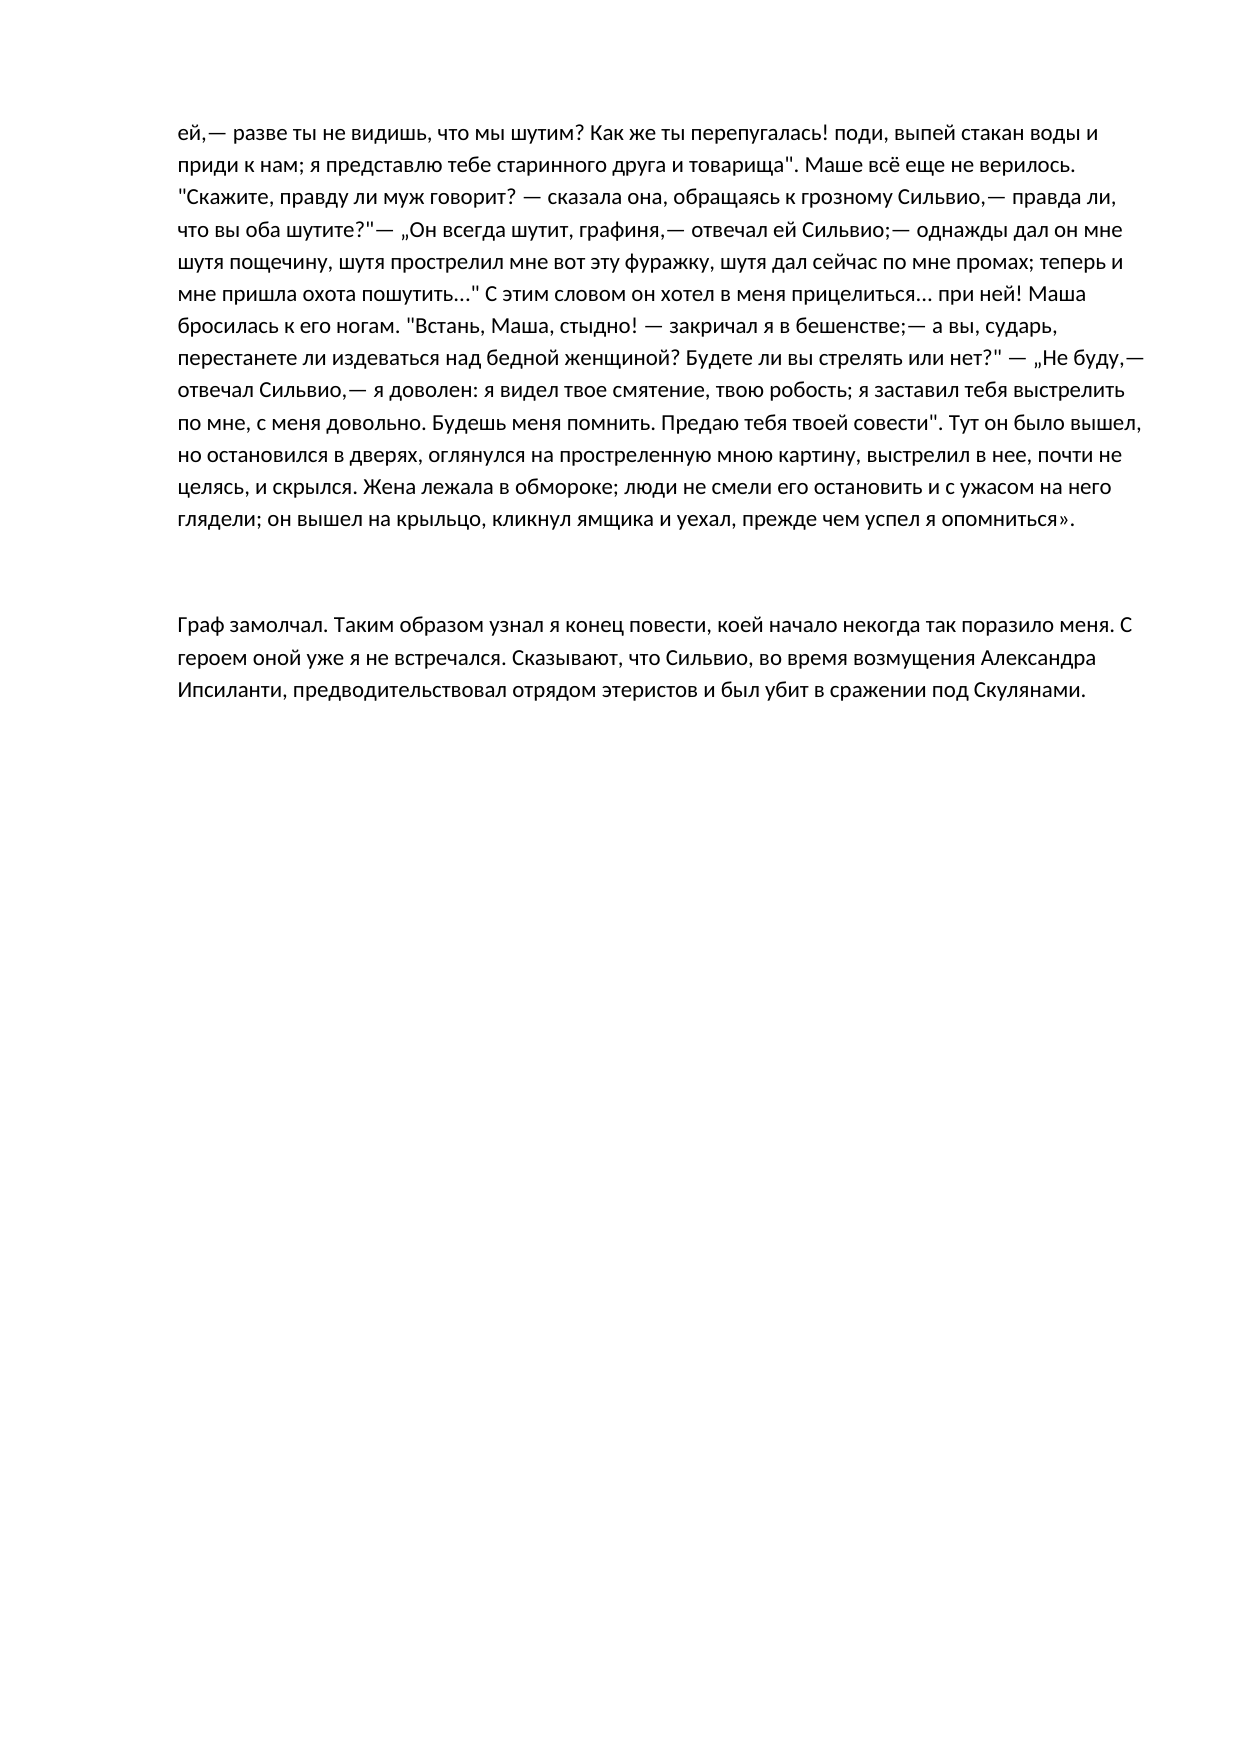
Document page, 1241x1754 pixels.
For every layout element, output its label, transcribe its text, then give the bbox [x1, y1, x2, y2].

text ей,— разве ты не видишь, что мы шутим? Как же ты перепугалась! поди, выпей стакан воды и приди к нам; я представлю тебе старинного друга и товарища". Маше всё еще не верилось. "Скажите, правду ли муж говорит? — сказала она, обращаясь к грозному Сильвио,— правда ли, что вы оба шутите?"— „Он всегда шутит, графиня,— отвечал ей Сильвио;— однажды дал он мне шутя пощечину, шутя прострелил мне вот эту фуражку, шутя дал сейчас по мне промах; теперь и мне пришла охота пошутить..." С этим словом он хотел в меня прицелиться... при ней! Маша бросилась к его ногам. "Встань, Маша, стыдно! — закричал я в бешенстве;— а вы, сударь, перестанете ли издеваться над бедной женщиной? Будете ли вы стрелять или нет?" — „Не буду,— отвечал Сильвио,— я доволен: я видел твое смятение, твою робость; я заставил тебя выстрелить по мне, с меня довольно. Будешь меня помнить. Предаю тебя твоей совести". Тут он было вышел, но остановился в дверях, оглянулся на простреленную мною картину, выстрелил в нее, почти не целясь, и скрылся. Жена лежала в обмороке; люди не смели его остановить и с ужасом на него глядели; он вышел на крыльцо, кликнул ямщика и уехал, прежде чем успел я опомниться». [177, 118, 1152, 532]
text Граф замолчал. Таким образом узнал я конец повести, коей начало некогда так поразило меня. С героем оной уже я не встречался. Сказывают, что Сильвио, во время возмущения Александра Ипсиланти, предводительствовал отрядом этеристов и был убит в сражении под Скулянами. [177, 610, 1152, 703]
